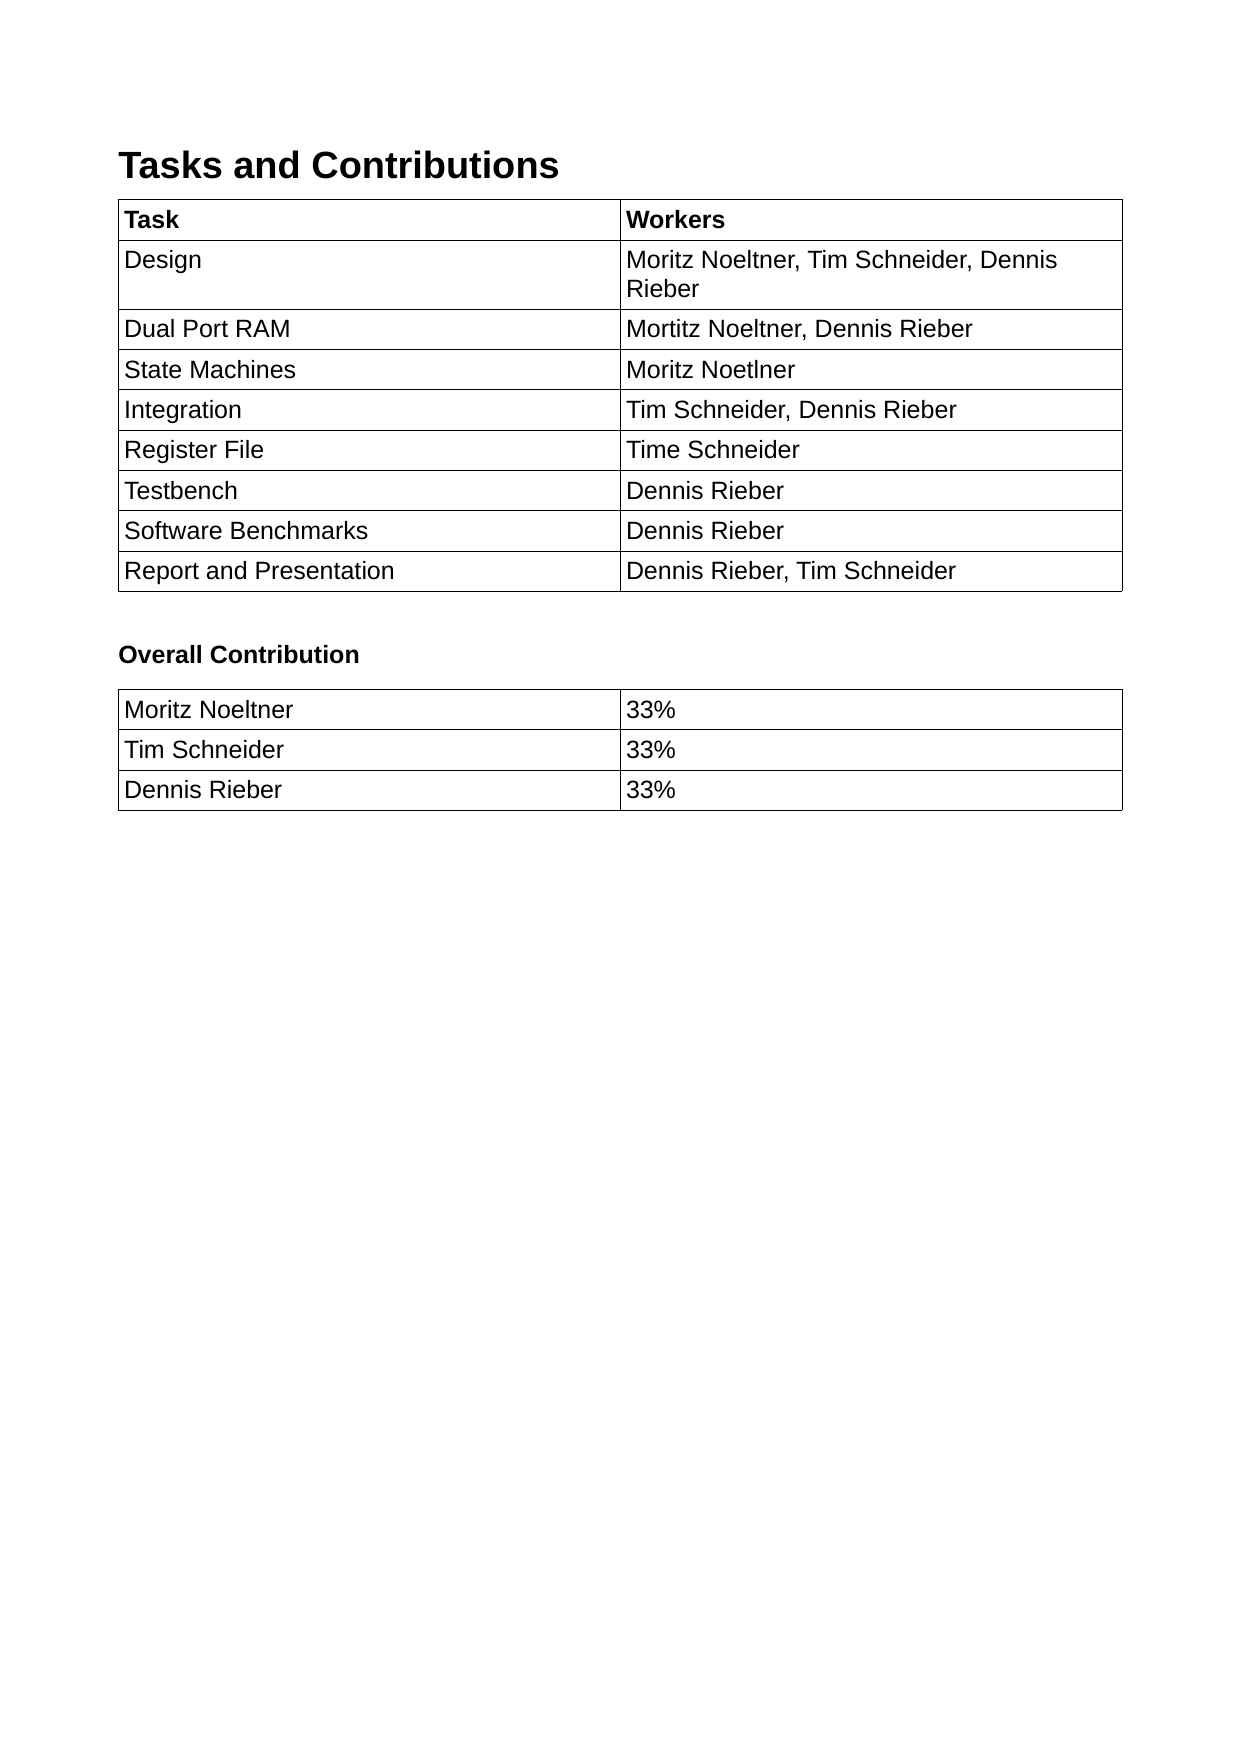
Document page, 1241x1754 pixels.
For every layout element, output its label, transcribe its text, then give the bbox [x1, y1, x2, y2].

table_cell Report and Presentation [119, 552, 620, 591]
table_header Task [119, 200, 620, 239]
table_cell Moritz Noetlner [621, 350, 1122, 389]
table_cell Dennis Rieber [621, 471, 1122, 510]
table_cell Integration [119, 390, 620, 429]
table_header Workers [621, 200, 1122, 239]
text Overall Contribution [118, 640, 1122, 669]
table_header Moritz Noeltner [119, 690, 620, 729]
table_cell Testbench [119, 471, 620, 510]
table_cell Dual Port RAM [119, 310, 620, 349]
table_cell 33% [621, 771, 1122, 810]
table_cell Design [119, 241, 620, 309]
table_cell 33% [621, 730, 1122, 770]
table_cell State Machines [119, 350, 620, 389]
table_cell Moritz Noeltner, Tim Schneider, Dennis Rieber [621, 241, 1122, 309]
table_cell Tim Schneider [119, 730, 620, 770]
table_cell Mortitz Noeltner, Dennis Rieber [621, 310, 1122, 349]
table_cell Dennis Rieber [621, 511, 1122, 551]
table_cell Dennis Rieber [119, 771, 620, 810]
table_cell Software Benchmarks [119, 511, 620, 551]
table_cell Tim Schneider, Dennis Rieber [621, 390, 1122, 429]
table_cell Dennis Rieber, Tim Schneider [621, 552, 1122, 591]
table_cell Register File [119, 431, 620, 470]
table_header 33% [621, 690, 1122, 729]
table_cell Time Schneider [621, 431, 1122, 470]
subtitle Tasks and Contributions [118, 143, 1122, 187]
